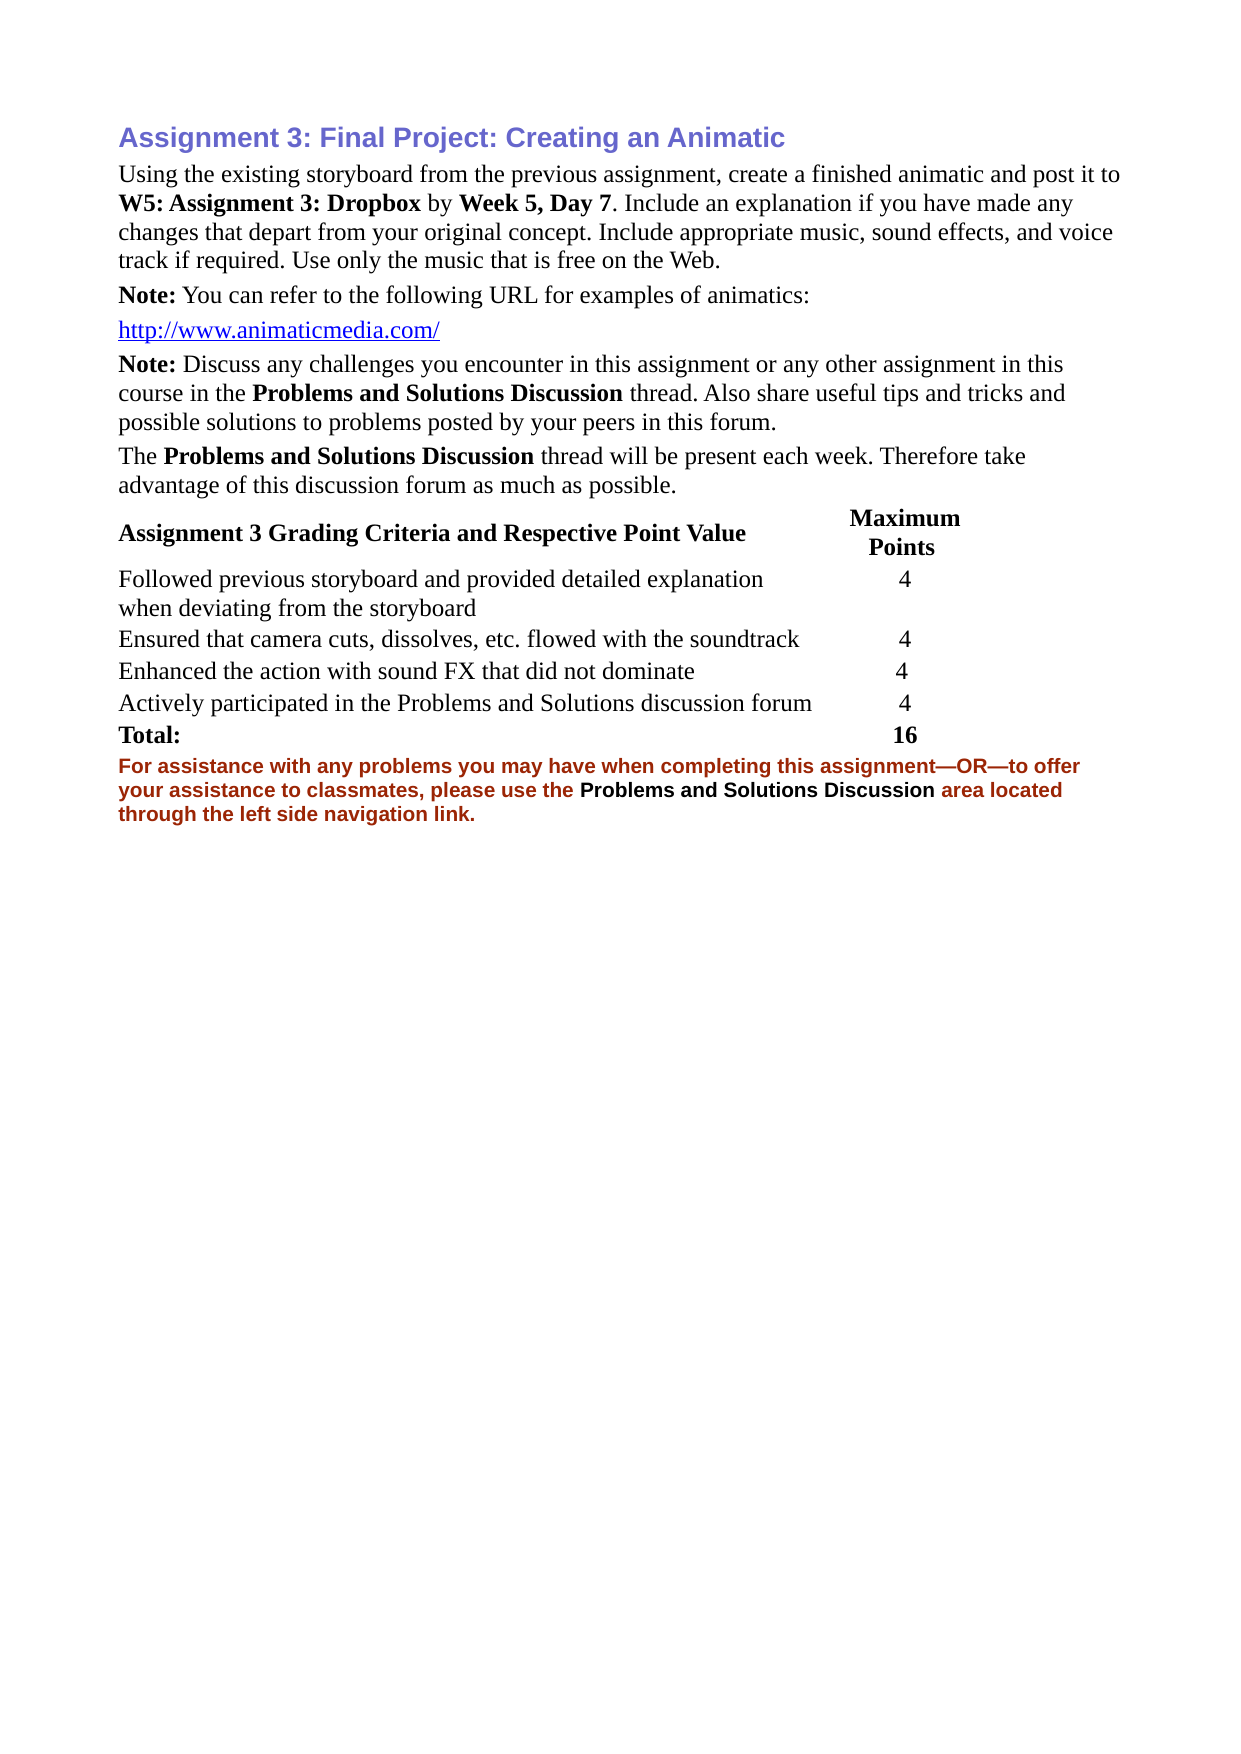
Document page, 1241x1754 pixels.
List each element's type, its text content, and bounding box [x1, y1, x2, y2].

text Using the existing storyboard from the previous assignment, create a finished animatic and post it to W5: Assignment 3: Dropbox by Week 5, Day 7. Include an explanation if you have made any changes that depart from your original concept. Include appropriate music, sound effects, and voice track if required. Use only the music that is free on the Web. [118, 159, 1122, 274]
text The Problems and Solutions Discussion thread will be present each week. Therefore take advantage of this discussion forum as much as possible. [118, 441, 1122, 499]
text Note: Discuss any challenges you encounter in this assignment or any other assignment in this course in the Problems and Solutions Discussion thread. Also share useful tips and tricks and possible solutions to problems posted by your peers in this forum. [118, 349, 1122, 436]
text Assignment 3: Final Project: Creating an Animatic [118, 121, 1122, 153]
table_cell 4 [818, 623, 992, 655]
table_cell Ensured that camera cuts, dissolves, etc. flowed with the soundtrack [117, 623, 818, 655]
table_cell Followed previous storyboard and provided detailed explanation when deviating from the storyboard [117, 563, 818, 623]
table_cell 4 [818, 563, 992, 623]
table_cell 16 [818, 719, 992, 751]
table_cell Actively participated in the Problems and Solutions discussion forum [117, 687, 818, 719]
table_header Assignment 3 Grading Criteria and Respective Point Value [117, 502, 818, 562]
table_cell Total: [117, 719, 818, 751]
table_cell Enhanced the action with sound FX that did not dominate [117, 655, 818, 687]
table_cell 4 [818, 655, 992, 687]
text http://www.animaticmedia.com/ [118, 315, 1122, 343]
table_header Maximum Points [818, 502, 992, 562]
table_cell 4 [818, 687, 992, 719]
text For assistance with any problems you may have when completing this assignment—OR—to offer your assistance to classmates, please use the Problems and Solutions Discussion area located through the left side navigation link. [118, 753, 1122, 825]
text Note: You can refer to the following URL for examples of animatics: [118, 280, 1122, 309]
